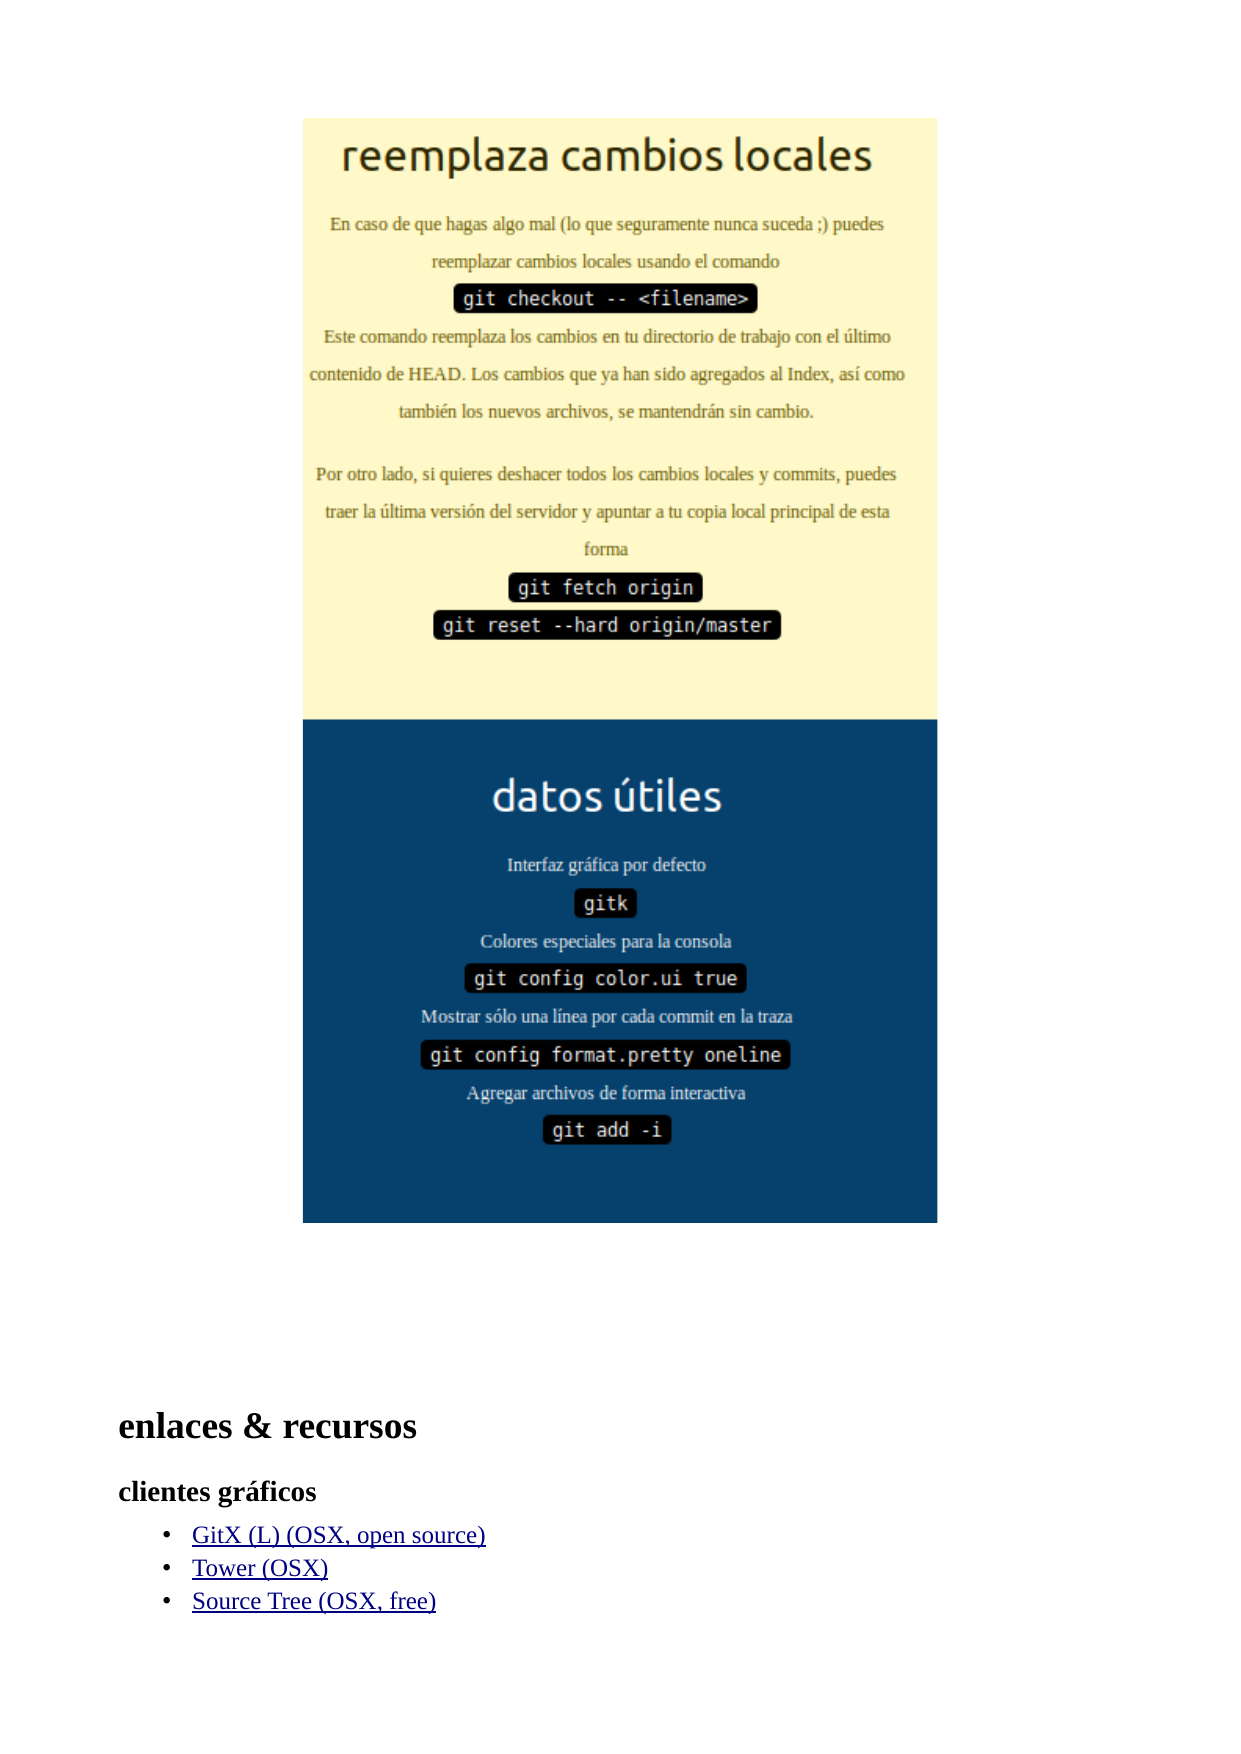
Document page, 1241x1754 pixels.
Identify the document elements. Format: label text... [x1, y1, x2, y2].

subtitle clientes gráficos [118, 1474, 1122, 1508]
list Source Tree (OSX, free) [162, 1586, 1122, 1615]
picture [302, 118, 938, 1223]
list Tower (OSX) [162, 1553, 1122, 1582]
subtitle enlaces & recursos [118, 1404, 1122, 1447]
list GitX (L) (OSX, open source) [162, 1520, 1122, 1549]
